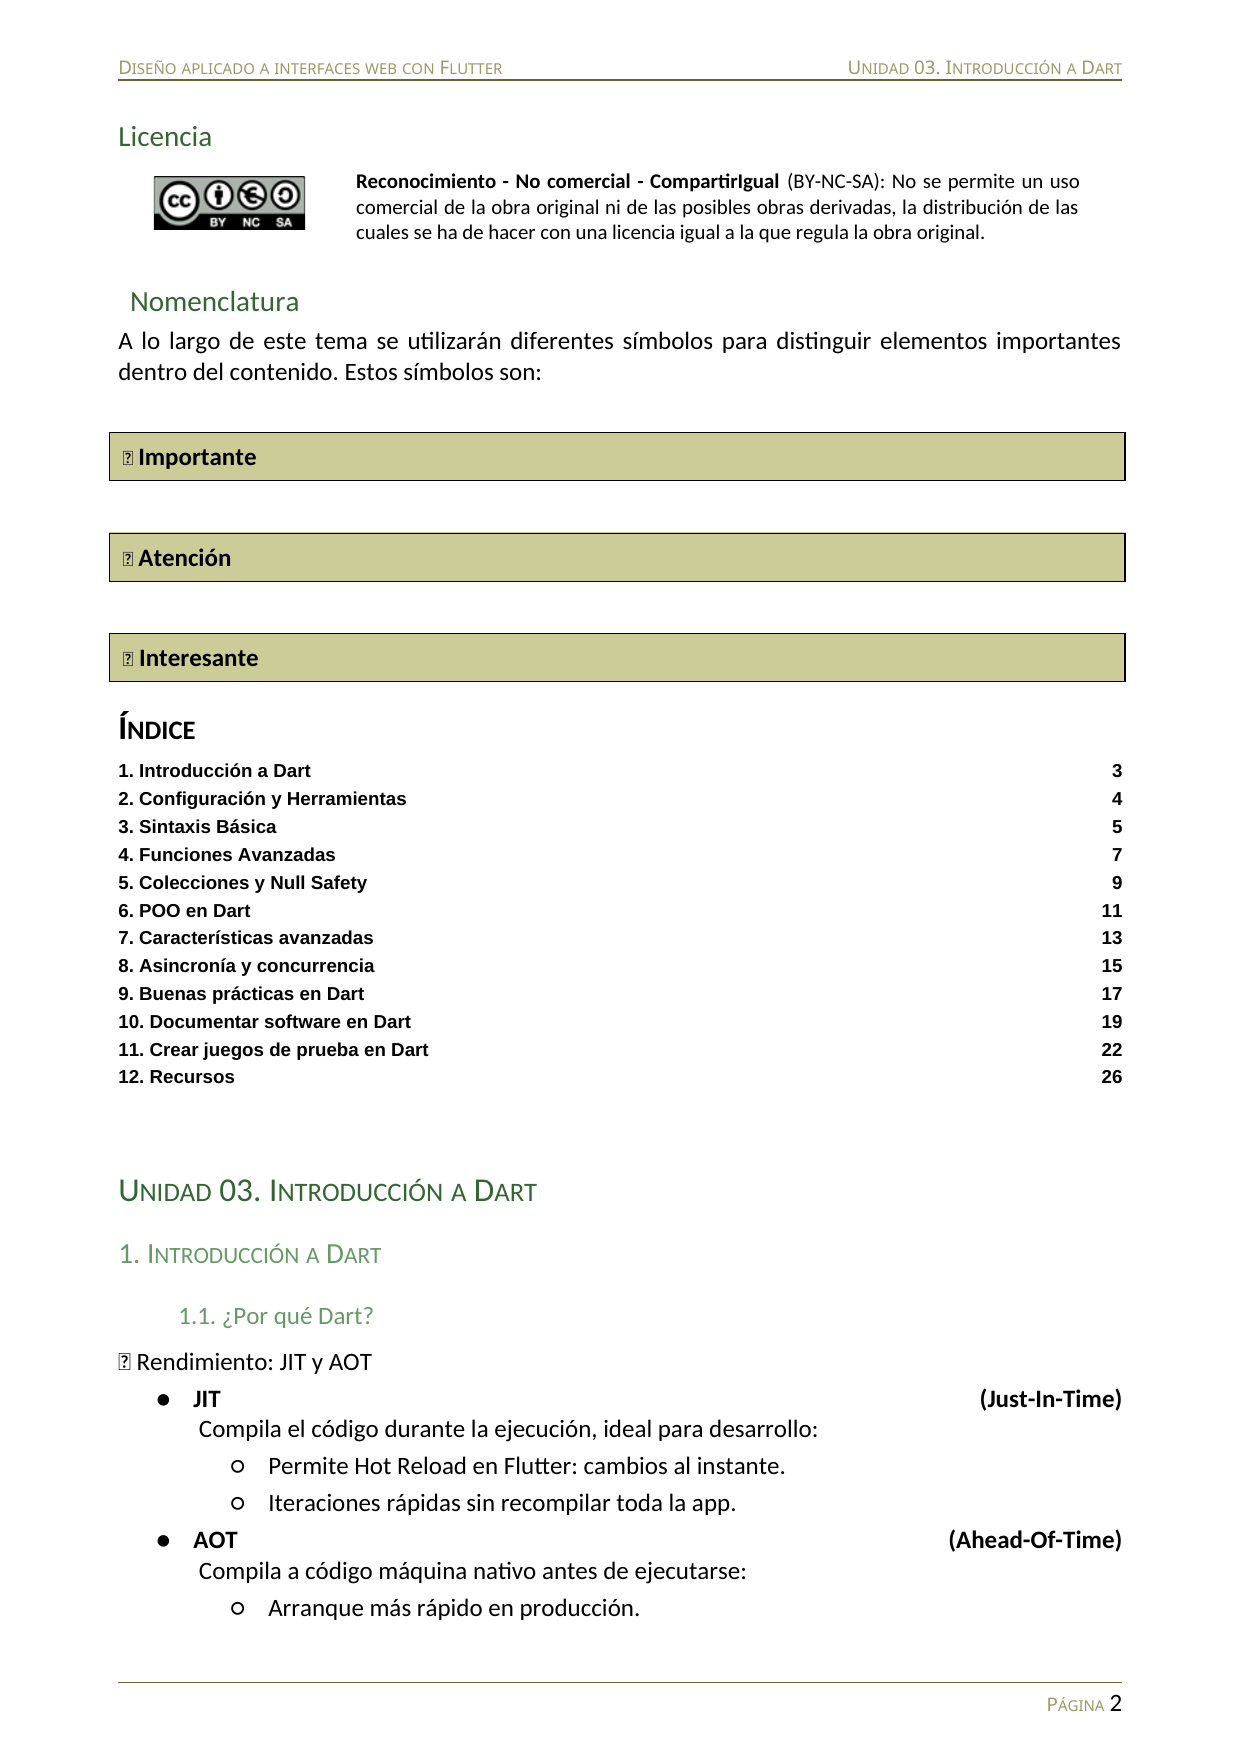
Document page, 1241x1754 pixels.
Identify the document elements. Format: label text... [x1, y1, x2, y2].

text 1. Introducción a Dart 3 [118, 760, 1122, 782]
subtitle 1.1. ¿Por qué Dart? [178, 1301, 1122, 1331]
text Unidad 03. Introducción a Dart [118, 1169, 1122, 1210]
text 4. Funciones Avanzadas 7 [118, 844, 1122, 865]
text 10. Documentar software en Dart 19 [118, 1011, 1122, 1032]
list AOT (Ahead-Of-Time) Compila a código máquina nativo antes de ejecutarse: [156, 1524, 1122, 1585]
text 2. Configuración y Herramientas 4 [118, 788, 1122, 810]
text 📖 Importante [110, 433, 1124, 480]
text 6. POO en Dart 11 [118, 899, 1122, 921]
text 💬 Interesante [110, 634, 1124, 681]
text 11. Crear juegos de prueba en Dart 22 [118, 1038, 1122, 1060]
text Índice [118, 707, 1122, 748]
text 7. Características avanzadas 13 [118, 927, 1122, 949]
text Licencia [118, 118, 1122, 154]
text Reconocimiento - No comercial - CompartirIgual (BY-NC-SA): No se permite un uso comercial de la obra original ni de las posibles obras derivadas, la distribución de las cuales se ha de hacer con una licencia igual a la que regula la obra original. [159, 168, 1080, 245]
text 5. Colecciones y Null Safety 9 [118, 872, 1122, 893]
text 3. Sintaxis Básica 5 [118, 816, 1122, 837]
list JIT (Just-In-Time) Compila el código durante la ejecución, ideal para desarrollo: [156, 1383, 1122, 1444]
text 🔷 Rendimiento: JIT y AOT [118, 1346, 1122, 1376]
text ❕ Atención [110, 534, 1124, 581]
text 12. Recursos 26 [118, 1066, 1122, 1088]
list Iteraciones rápidas sin recompilar toda la app. [231, 1487, 1122, 1518]
subtitle 1. Introducción a Dart [118, 1235, 1122, 1270]
list Arranque más rápido en producción. [231, 1592, 1122, 1622]
picture [153, 176, 306, 230]
text Nomenclatura [118, 283, 1122, 319]
text 9. Buenas prácticas en Dart 17 [118, 983, 1122, 1004]
text A lo largo de este tema se utilizarán diferentes símbolos para distinguir elementos importantes dentro del contenido. Estos símbolos son: [118, 325, 1122, 386]
list Permite Hot Reload en Flutter: cambios al instante. [231, 1450, 1122, 1481]
text 8. Asincronía y concurrencia 15 [118, 955, 1122, 977]
